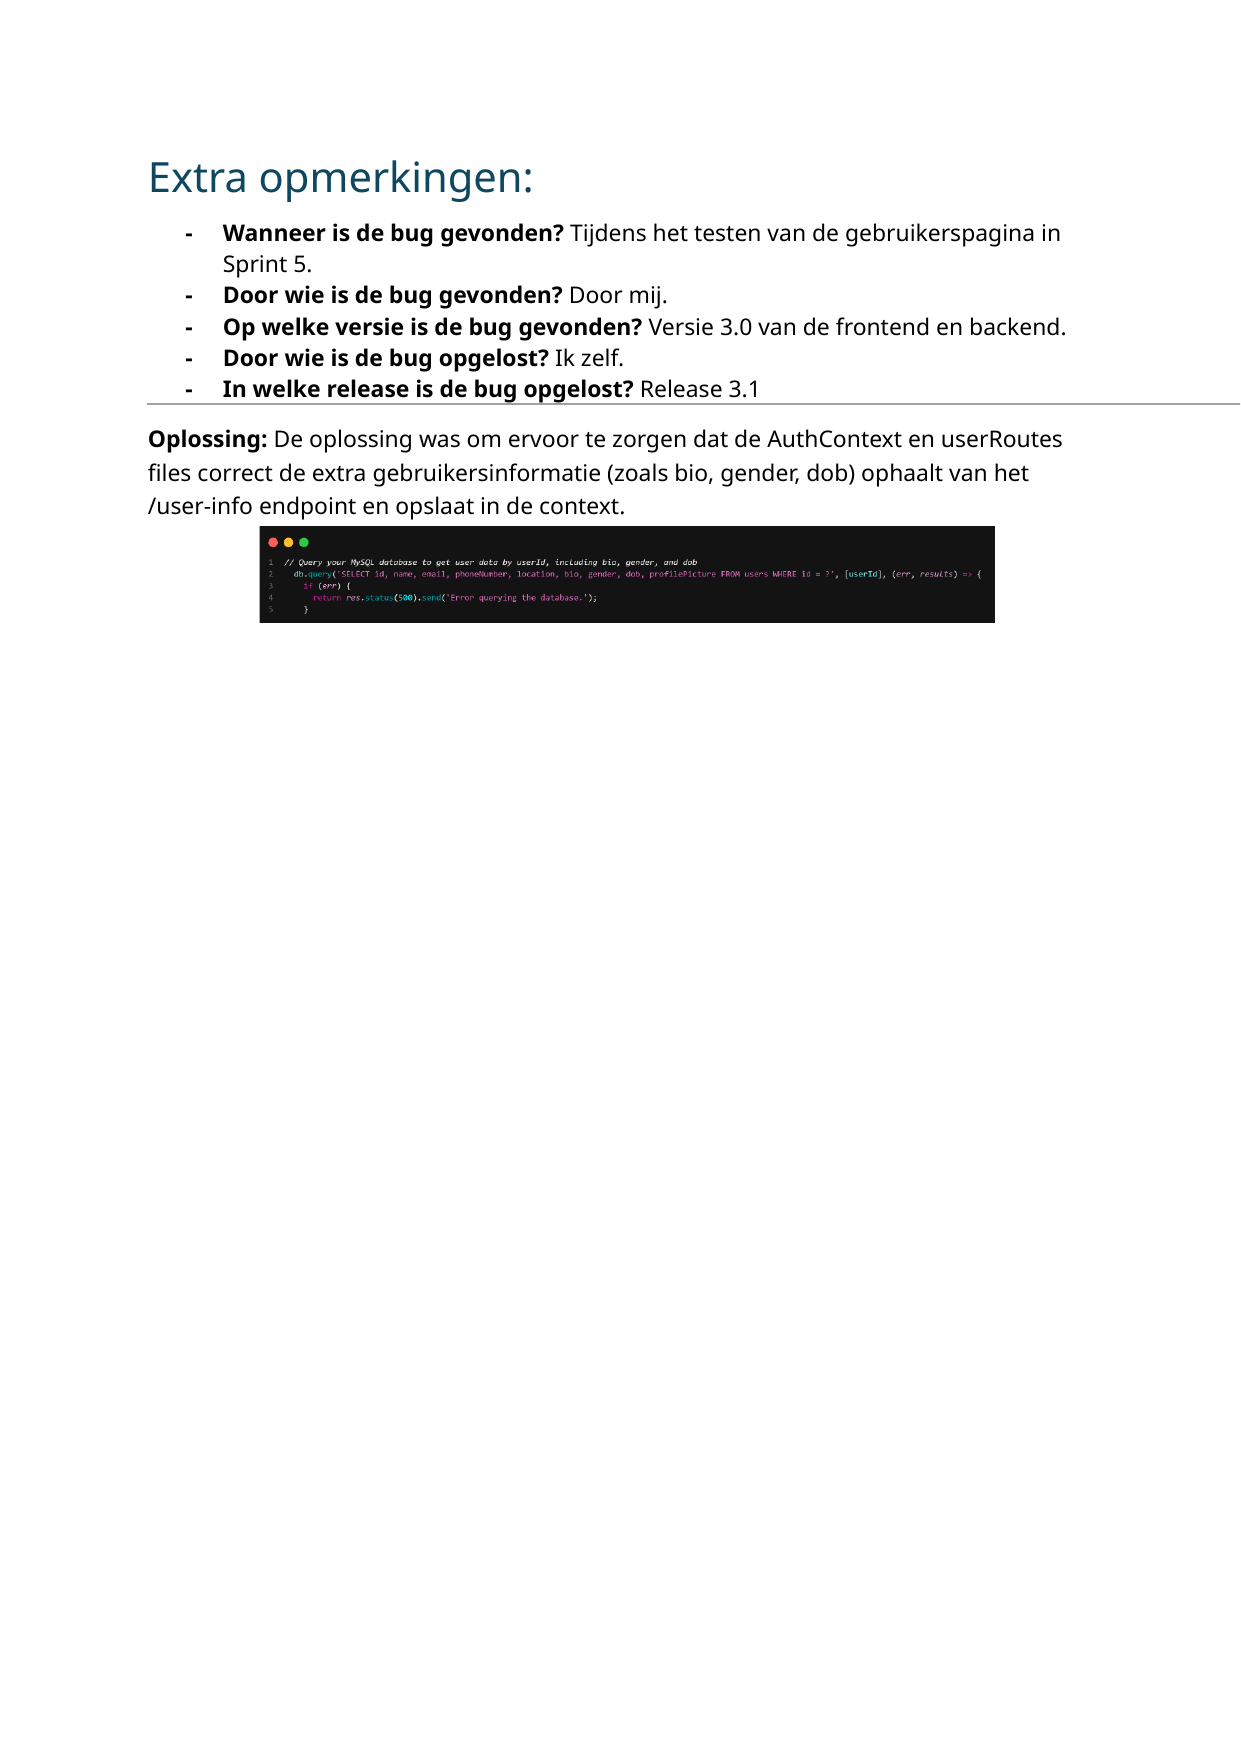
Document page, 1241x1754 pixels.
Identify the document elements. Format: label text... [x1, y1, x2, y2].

list Op welke versie is de bug gevonden? Versie 3.0 van de frontend en backend. [185, 310, 1093, 342]
subtitle Extra opmerkingen: [148, 148, 1093, 204]
list Door wie is de bug gevonden? Door mij. [185, 279, 1093, 310]
list Wanneer is de bug gevonden? Tijdens het testen van de gebruikerspagina in Sprint 5. [185, 217, 1093, 279]
list Door wie is de bug opgelost? Ik zelf. [185, 342, 1093, 373]
text Oplossing: De oplossing was om ervoor te zorgen dat de AuthContext en userRoutes files correct de extra gebruikersinformatie (zoals bio, gender, dob) ophaalt van het /user-info endpoint en opslaat in de context. [148, 423, 1093, 521]
list In welke release is de bug opgelost? Release 3.1 [185, 373, 1093, 403]
